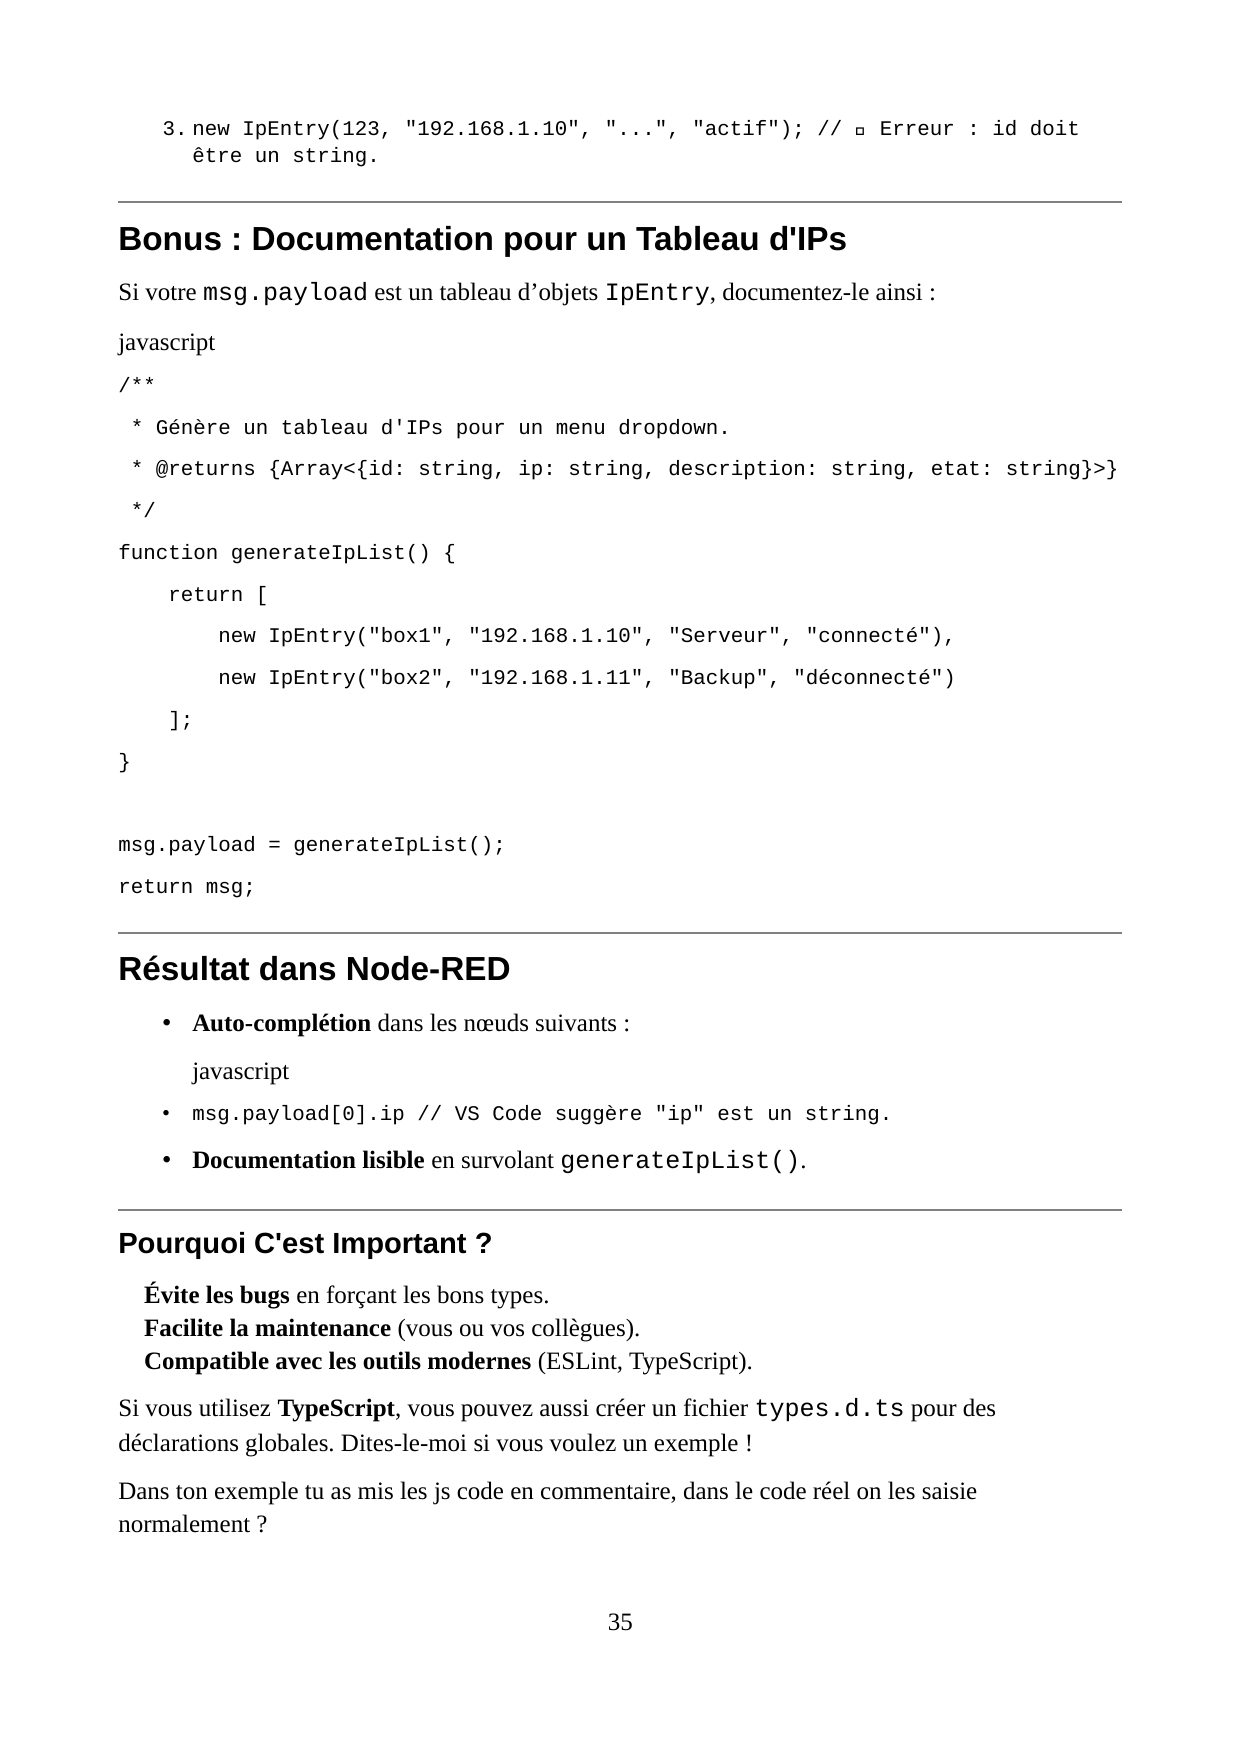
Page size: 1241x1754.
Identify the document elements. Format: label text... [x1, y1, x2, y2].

subtitle Résultat dans Node-RED [118, 949, 1122, 988]
text javascript [118, 327, 1122, 356]
subtitle Pourquoi C'est Important ? [118, 1227, 1122, 1260]
text Si votre msg.payload est un tableau d’objets IpEntry, documentez-le ainsi : [118, 277, 1122, 308]
text ]; [118, 709, 1122, 733]
text */ [118, 500, 1122, 524]
text new IpEntry("box2", "192.168.1.11", "Backup", "déconnecté") [118, 667, 1122, 691]
text Si vous utilisez TypeScript, vous pouvez aussi créer un fichier types.d.ts pour des déclarations globales. Dites-le-moi si vous voulez un exemple ! 🚀 [118, 1393, 1122, 1457]
list msg.payload[0].ip // VS Code suggère "ip" est un string. [162, 1103, 1122, 1127]
list Documentation lisible en survolant generateIpList(). [162, 1145, 1122, 1176]
text ✅ Évite les bugs en forçant les bons types. ✅ Facilite la maintenance (vous ou vos collègues). ✅ Compatible avec les outils modernes (ESLint, TypeScript). [118, 1280, 1122, 1374]
text return msg; [118, 876, 1122, 900]
text return [ [118, 584, 1122, 607]
text Dans ton exemple tu as mis les js code en commentaire, dans le code réel on les saisie normalement ? [118, 1476, 1122, 1538]
text /** [118, 375, 1122, 398]
list Auto-complétion dans les nœuds suivants : [162, 1008, 1122, 1037]
text * @returns {Array<{id: string, ip: string, description: string, etat: string}>} [118, 458, 1122, 482]
text new IpEntry("box1", "192.168.1.10", "Serveur", "connecté"), [118, 626, 1122, 649]
list new IpEntry(123, "192.168.1.10", "...", "actif"); // ❌ Erreur : id doit être un string. [162, 118, 1122, 169]
text function generateIpList() { [118, 542, 1122, 566]
subtitle Bonus : Documentation pour un Tableau d'IPs [118, 218, 1122, 257]
list javascript [162, 1056, 1122, 1084]
text msg.payload = generateIpList(); [118, 834, 1122, 858]
text * Génère un tableau d'IPs pour un menu dropdown. [118, 417, 1122, 440]
text } [118, 751, 1122, 774]
